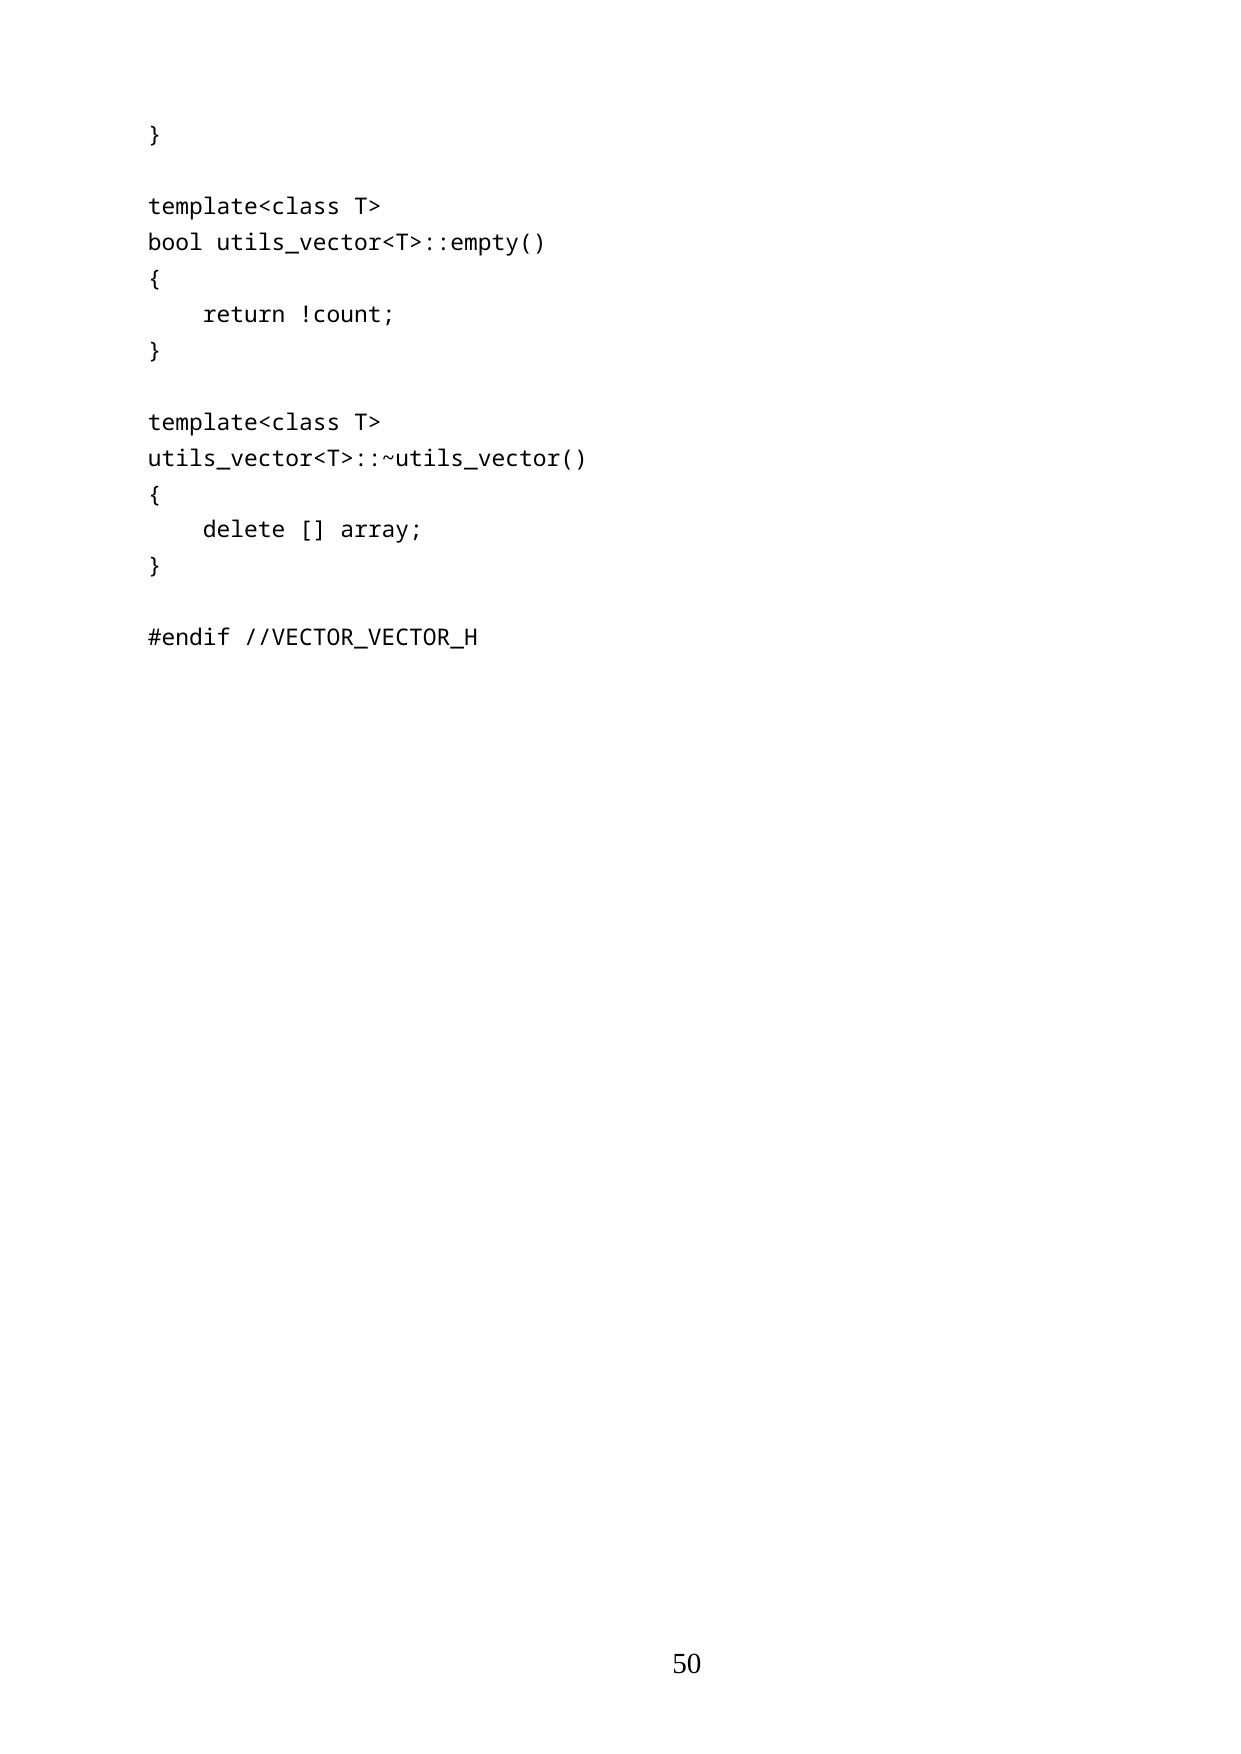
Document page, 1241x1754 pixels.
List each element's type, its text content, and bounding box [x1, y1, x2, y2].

text template<class T> [148, 190, 1152, 221]
text } [148, 118, 1152, 149]
text { [148, 262, 1152, 293]
text } [148, 334, 1152, 365]
text } [148, 549, 1152, 581]
text #endif //VECTOR_VECTOR_H [148, 621, 1152, 652]
text delete [] array; [148, 513, 1152, 545]
text return !count; [148, 298, 1152, 329]
text bool utils_vector<T>::empty() [148, 226, 1152, 257]
text template<class T> [148, 406, 1152, 437]
text { [148, 477, 1152, 509]
text utils_vector<T>::~utils_vector() [148, 442, 1152, 473]
